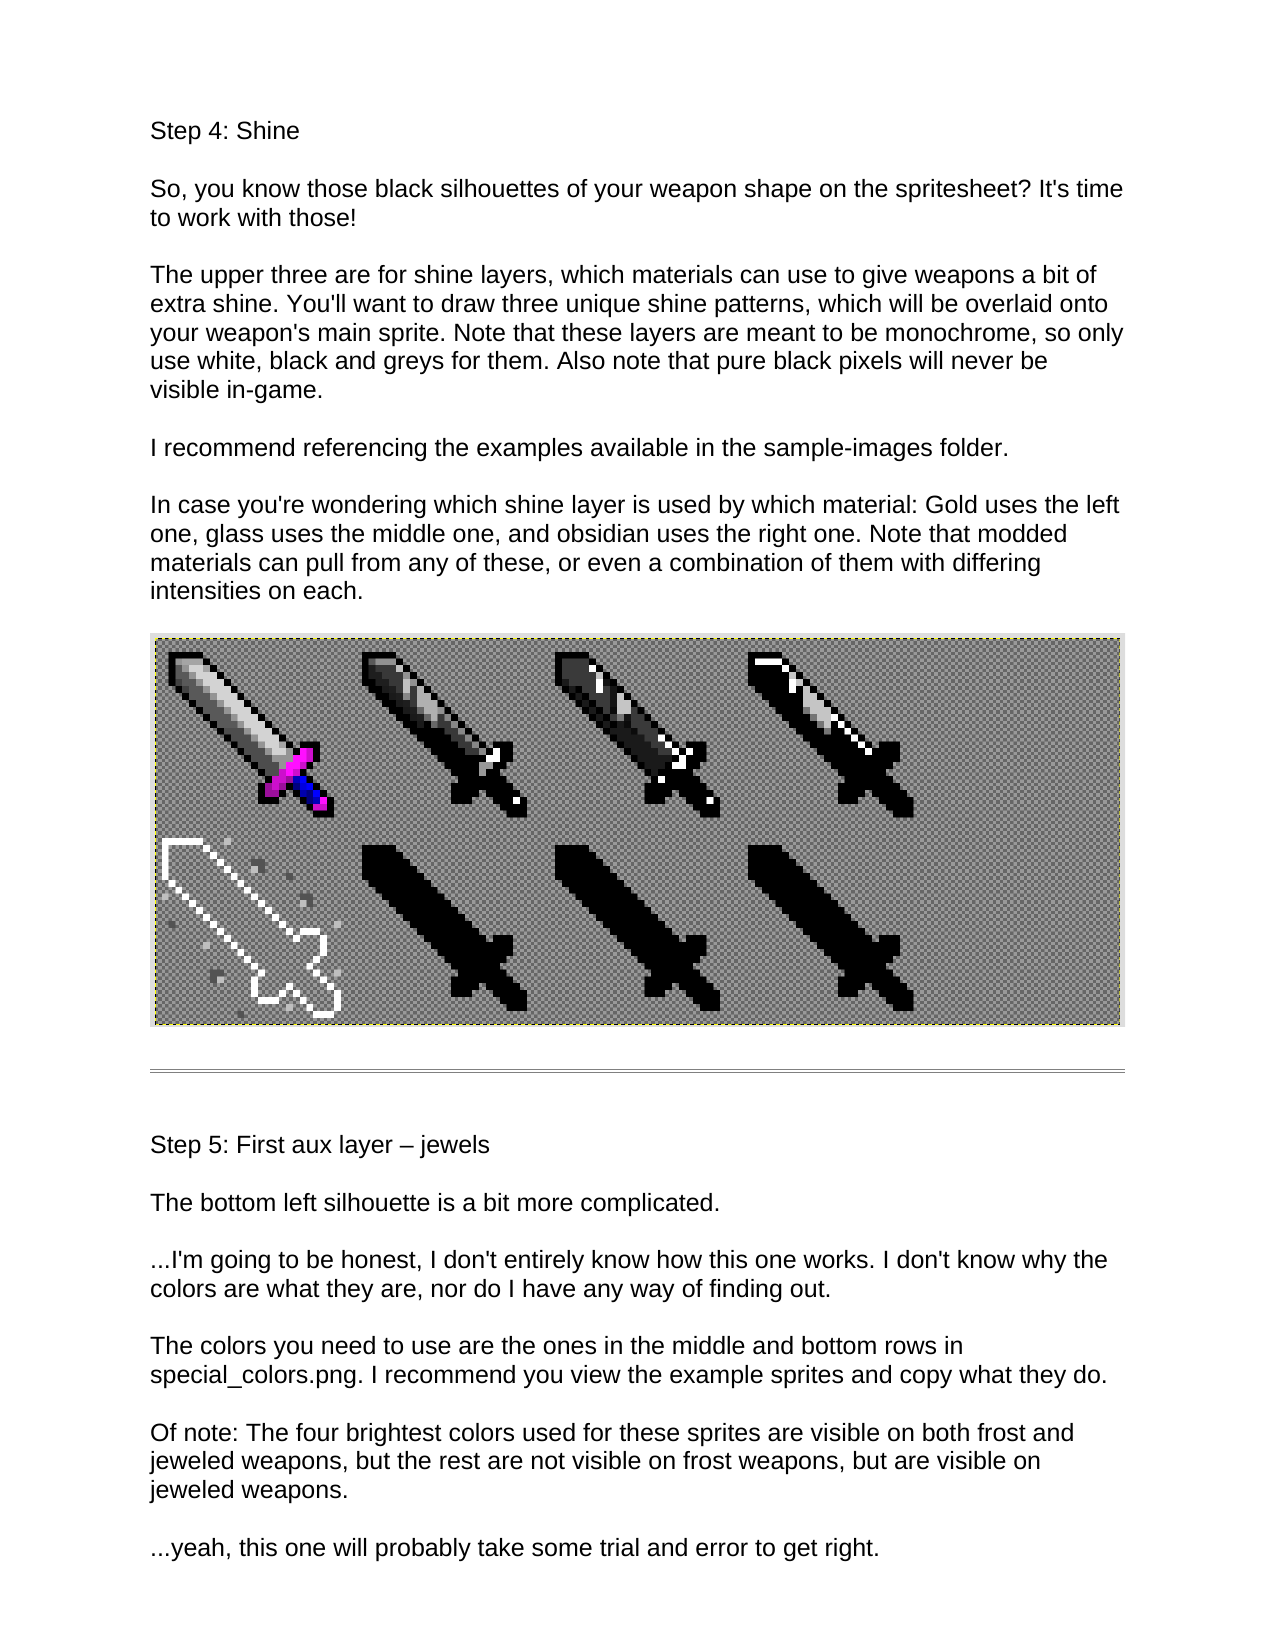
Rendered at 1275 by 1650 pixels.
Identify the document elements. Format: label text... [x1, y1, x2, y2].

text The colors you need to use are the ones in the middle and bottom rows in special_colors.png. I recommend you view the example sprites and copy what they do. [150, 1331, 1125, 1389]
text So, you know those black silhouettes of your weapon shape on the spritesheet? It's time to work with those! [150, 174, 1125, 231]
text ...yeah, this one will probably take some trial and error to get right. [150, 1533, 1125, 1561]
text Of note: The four brightest colors used for these sprites are visible on both frost and jeweled weapons, but the rest are not visible on frost weapons, but are visible on jeweled weapons. [150, 1418, 1125, 1504]
text Step 4: Shine [150, 116, 1125, 145]
text I recommend referencing the examples available in the sample-images folder. [150, 432, 1125, 461]
text Step 5: First aux layer – jewels [150, 1130, 1125, 1159]
text In case you're wondering which shine layer is used by which material: Gold uses the left one, glass uses the middle one, and obsidian uses the right one. Note that modded materials can pull from any of these, or even a combination of them with differing intensities on each. [150, 490, 1125, 605]
text The bottom left silhouette is a bit more complicated. [150, 1188, 1125, 1216]
text The upper three are for shine layers, which materials can use to give weapons a bit of extra shine. You'll want to draw three unique shine patterns, which will be overlaid onto your weapon's main sprite. Note that these layers are meant to be monochrome, so only use white, black and greys for them. Also note that pure black pixels will never be visible in-game. [150, 260, 1125, 404]
picture [150, 633, 1125, 1027]
text ...I'm going to be honest, I don't entirely know how this one works. I don't know why the colors are what they are, nor do I have any way of finding out. [150, 1245, 1125, 1303]
